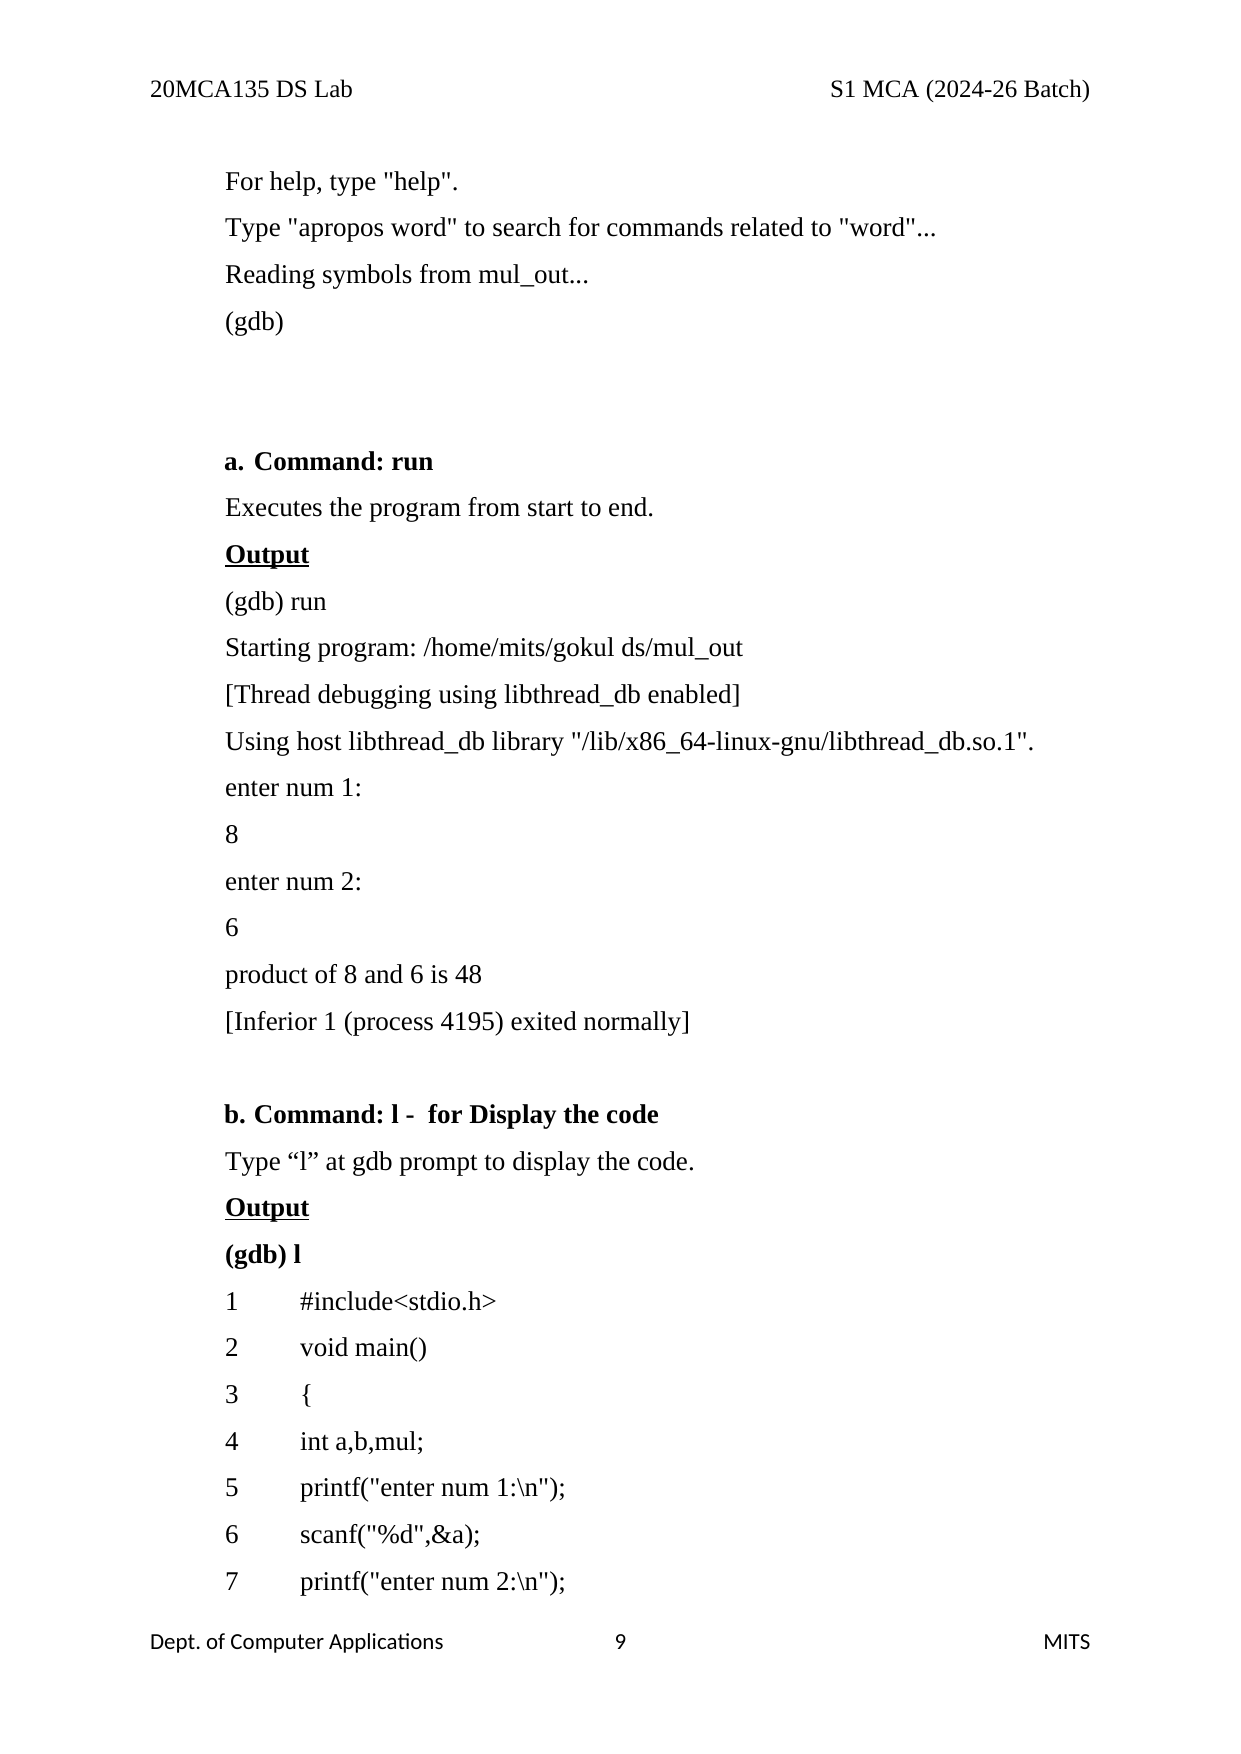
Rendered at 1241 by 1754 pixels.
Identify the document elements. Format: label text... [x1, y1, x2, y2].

text 6 scanf("%d",&a); [225, 1518, 1090, 1549]
list Command: run [224, 445, 1090, 476]
text [Inferior 1 (process 4195) exited normally] [225, 1005, 1090, 1036]
text Output [225, 538, 1090, 569]
text 7 printf("enter num 2:\n"); [225, 1565, 1090, 1596]
list Command: l - for Display the code [224, 1098, 1090, 1129]
text Executes the program from start to end. [225, 491, 1090, 523]
text 1 #include<stdio.h> [225, 1285, 1090, 1316]
text product of 8 and 6 is 48 [225, 958, 1090, 989]
text Type “l” at gdb prompt to display the code. [225, 1145, 1090, 1176]
text Output [225, 1191, 1090, 1223]
text Type "apropos word" to search for commands related to "word"... [225, 211, 1090, 243]
text Starting program: /home/mits/gokul ds/mul_out [225, 631, 1090, 663]
text (gdb) run [225, 585, 1090, 616]
text 4 int a,b,mul; [225, 1425, 1090, 1456]
text 2 void main() [225, 1331, 1090, 1363]
text Reading symbols from mul_out... [225, 258, 1090, 289]
text enter num 1: [225, 771, 1090, 803]
text 8 [225, 818, 1090, 849]
text [Thread debugging using libthread_db enabled] [225, 678, 1090, 709]
text (gdb) l [225, 1238, 1090, 1269]
text enter num 2: [225, 865, 1090, 896]
text For help, type "help". [225, 165, 1090, 196]
text Using host libthread_db library "/lib/x86_64-linux-gnu/libthread_db.so.1". [225, 725, 1090, 756]
text 5 printf("enter num 1:\n"); [225, 1471, 1090, 1503]
text (gdb) [225, 305, 1090, 336]
text 6 [225, 911, 1090, 943]
text 3 { [225, 1378, 1090, 1409]
